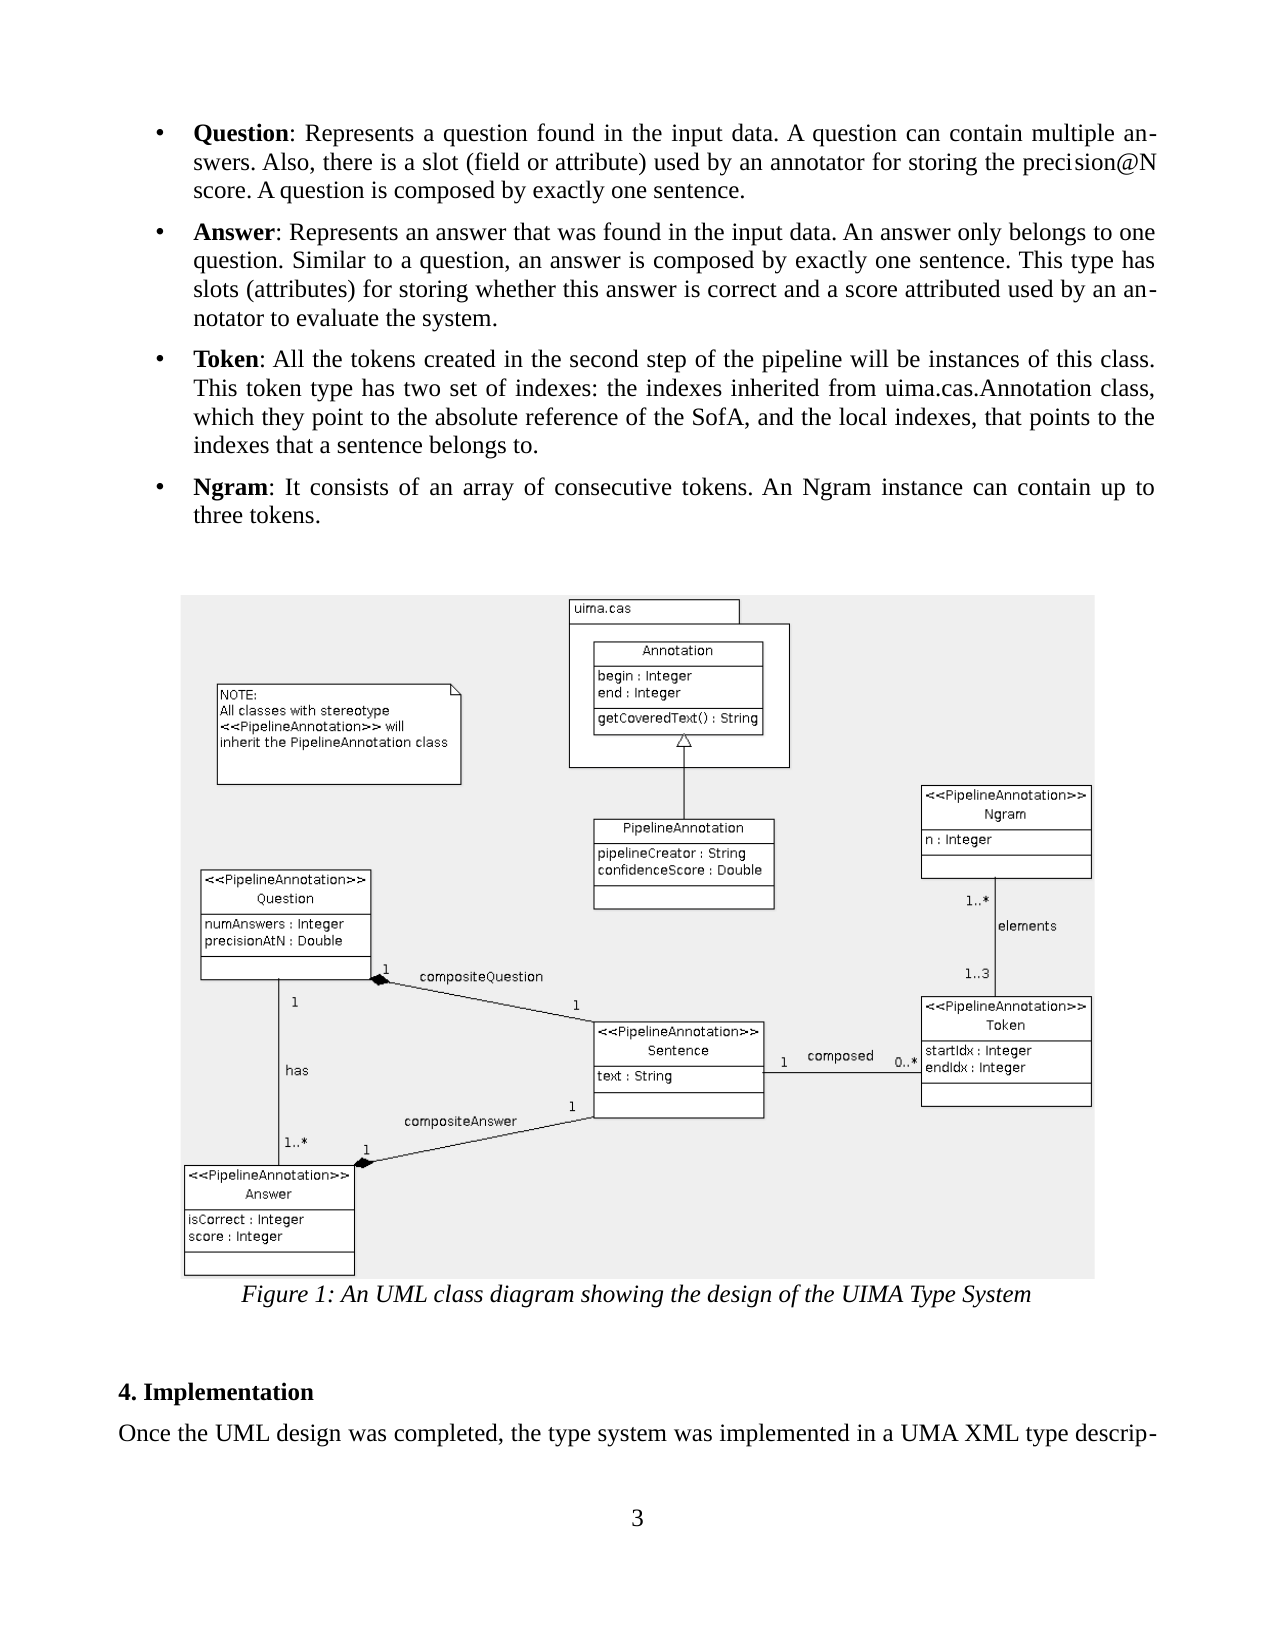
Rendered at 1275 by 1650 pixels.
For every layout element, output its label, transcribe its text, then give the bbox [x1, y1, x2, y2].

list Question: Represents a question found in the input data. A question can contain multiple an­swers. Also, there is a slot (field or attribute) used by an annotator for storing the preci­sion@N score. A question is composed by exactly one sentence. [156, 118, 1157, 204]
text Once the UML design was completed, the type system was implemented in a UMA XML type descrip­ [118, 1418, 1157, 1447]
picture [180, 595, 1095, 1279]
text 4. Implementation [118, 1377, 1157, 1406]
list Answer: Represents an answer that was found in the input data. An answer only belongs to one question. Similar to a question, an answer is composed by exactly one sentence. This type has slots (attributes) for storing whether this answer is correct and a score attributed used by an an­notator to evaluate the system. [156, 217, 1157, 332]
list Token: All the tokens created in the second step of the pipeline will be instances of this class. This token type has two set of indexes: the indexes inherited from uima.cas.Annotation class, which they point to the absolute reference of the SofA, and the local indexes, that points to the indexes that a sentence belongs to. [156, 344, 1157, 459]
text Figure 1: An UML class diagram showing the design of the UIMA Type System [118, 596, 1157, 1307]
list Ngram: It consists of an array of consecutive tokens. An Ngram instance can contain up to three tokens. [156, 472, 1157, 529]
